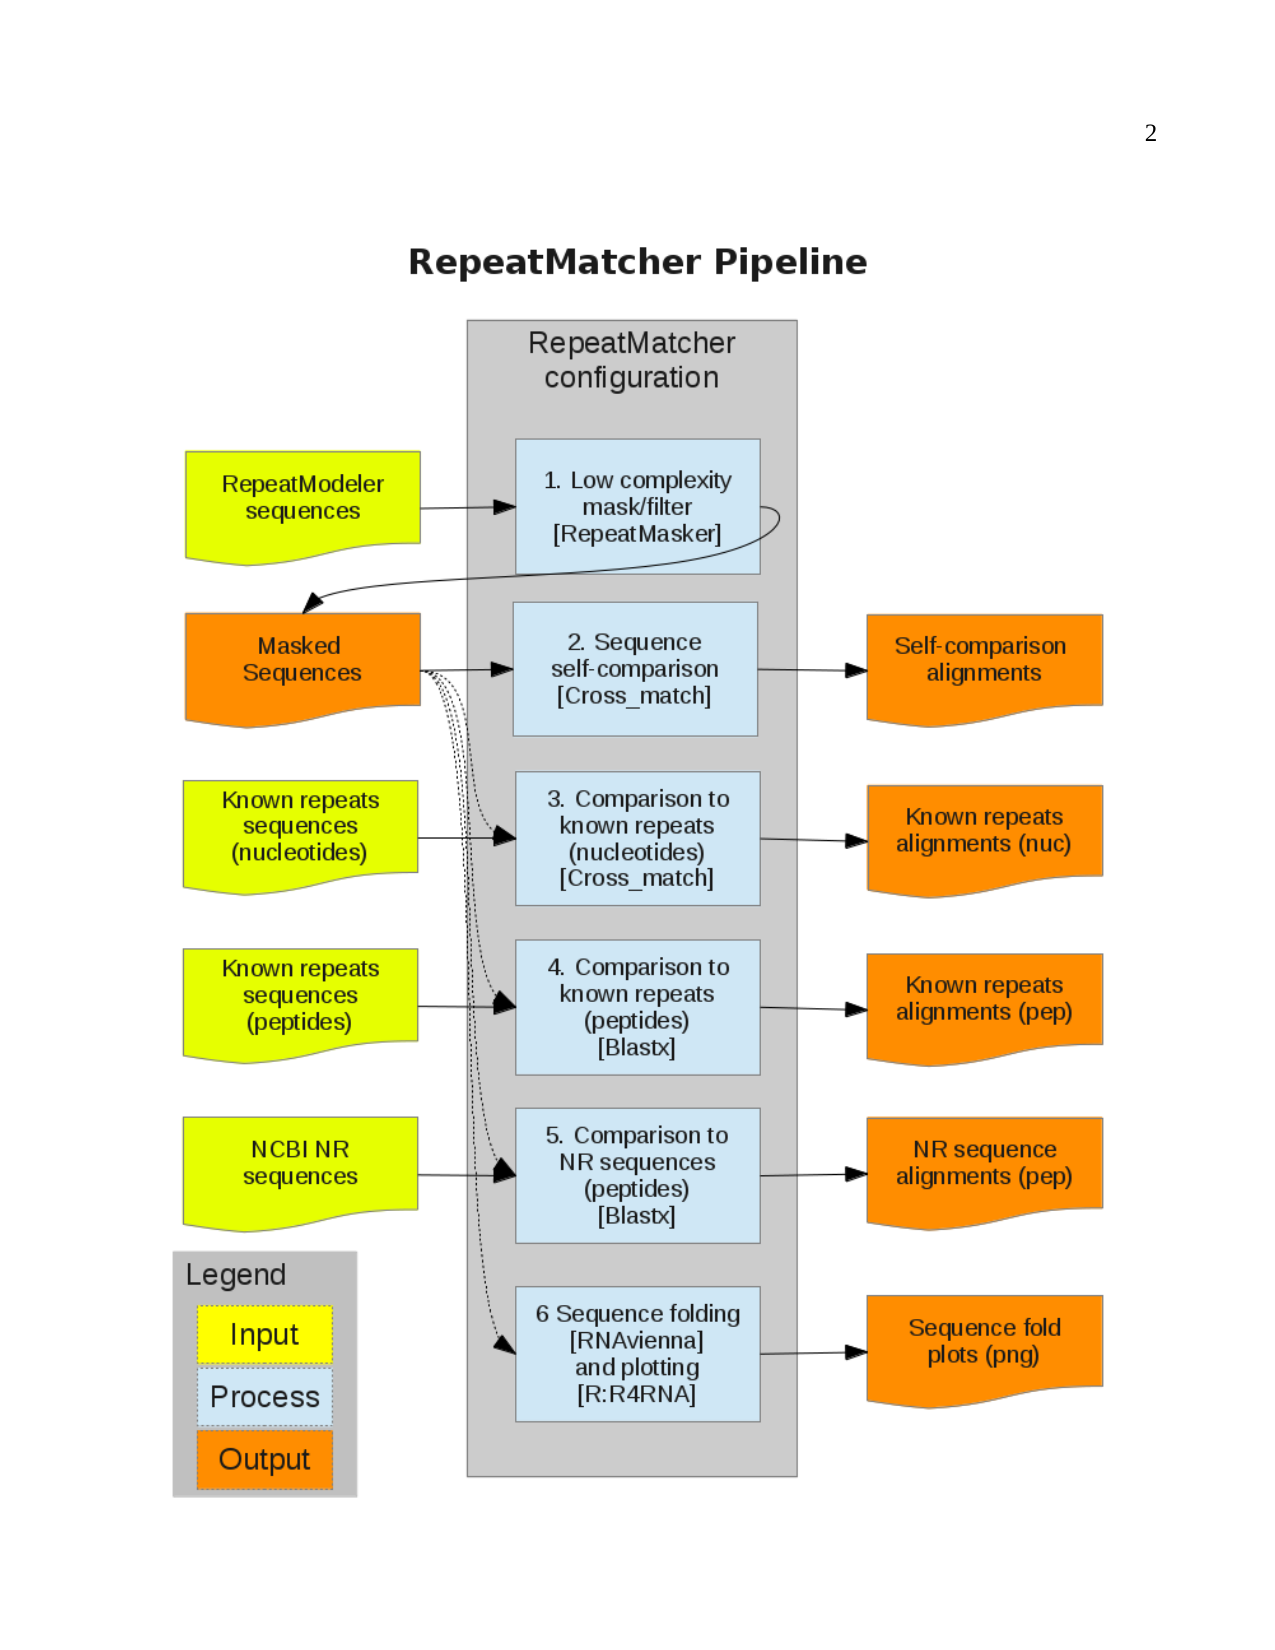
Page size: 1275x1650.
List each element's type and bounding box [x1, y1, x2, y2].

picture [118, 176, 1157, 1522]
